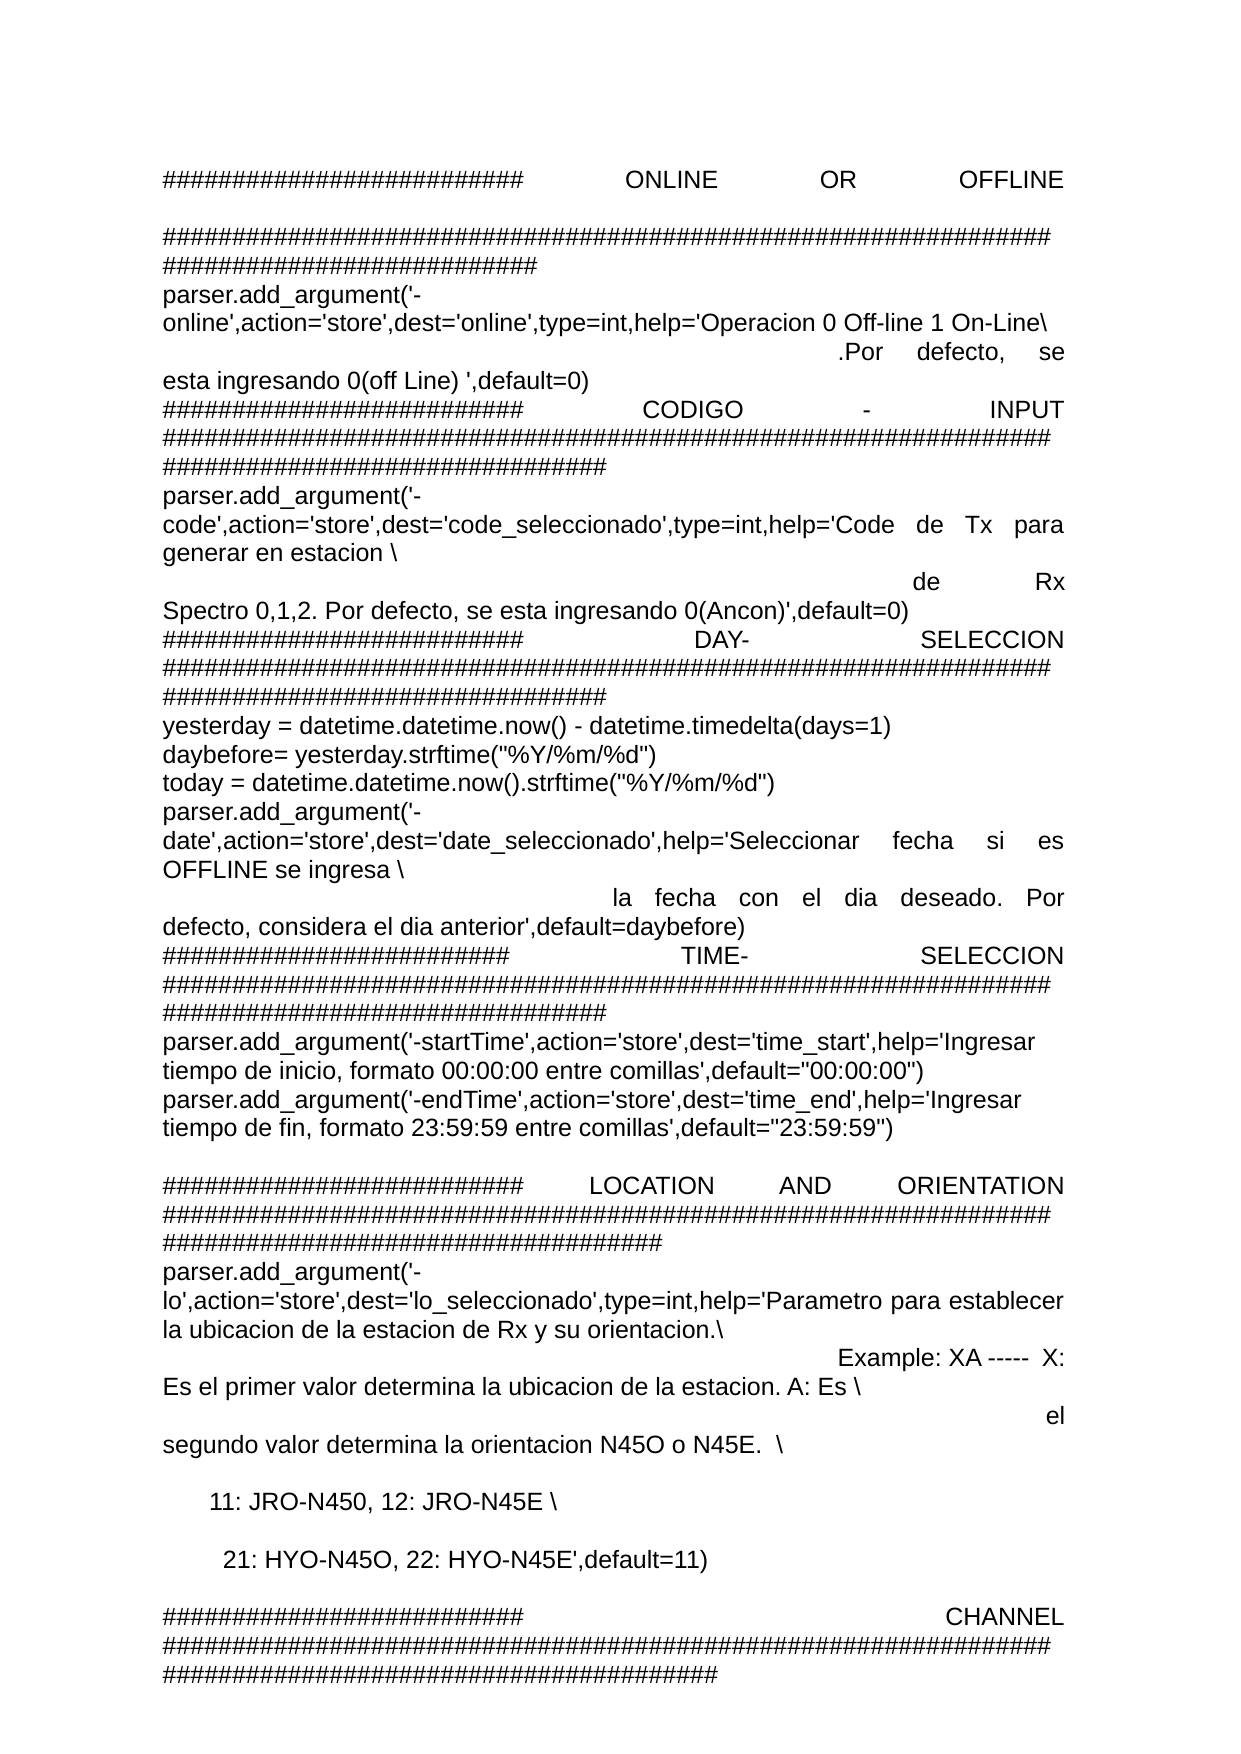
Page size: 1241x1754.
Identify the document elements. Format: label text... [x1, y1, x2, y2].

text parser.add_argument('-lo',action='store',dest='lo_seleccionado',type=int,help='Parametro para establecer la ubicacion de la estacion de Rx y su orientacion.\ [162, 1257, 1065, 1343]
text yesterday = datetime.datetime.now() - datetime.timedelta(days=1) [162, 711, 1065, 739]
text parser.add_argument('-endTime',action='store',dest='time_end',help='Ingresar tiempo de fin, formato 23:59:59 entre comillas',default="23:59:59") [162, 1084, 1065, 1142]
text today = datetime.datetime.now().strftime("%Y/%m/%d") [162, 768, 1065, 797]
text ########################## LOCATION AND ORIENTATION #################################################################################################### [162, 1171, 1065, 1257]
text parser.add_argument('-date',action='store',dest='date_seleccionado',help='Seleccionar fecha si es OFFLINE se ingresa \ [162, 797, 1065, 883]
text 21: HYO-N45O, 22: HYO-N45E',default=11) [162, 1516, 1065, 1573]
text daybefore= yesterday.strftime("%Y/%m/%d") [162, 739, 1065, 768]
text Example: XA ----- X: Es el primer valor determina la ubicacion de la estacion. A: Es \ [162, 1343, 1065, 1401]
text ######################### TIME- SELECCION ################################################################################################ [162, 941, 1065, 1027]
text el segundo valor determina la orientacion N45O o N45E. \ [162, 1401, 1065, 1458]
text ########################## CODIGO - INPUT ################################################################################################ [162, 394, 1065, 481]
text ########################## DAY- SELECCION ################################################################################################ [162, 624, 1065, 711]
text parser.add_argument('-startTime',action='store',dest='time_start',help='Ingresar tiempo de inicio, formato 00:00:00 entre comillas',default="00:00:00") [162, 1027, 1065, 1084]
text ########################## CHANNEL ######################################################################################################## [162, 1602, 1065, 1688]
text parser.add_argument('-online',action='store',dest='online',type=int,help='Operacion 0 Off-line 1 On-Line\ [162, 279, 1065, 337]
text de Rx Spectro 0,1,2. Por defecto, se esta ingresando 0(Ancon)',default=0) [162, 567, 1065, 624]
text 11: JRO-N450, 12: JRO-N45E \ [162, 1458, 1065, 1516]
text ########################## ONLINE OR OFFLINE ########################################################################################### [162, 164, 1065, 279]
text .Por defecto, se esta ingresando 0(off Line) ',default=0) [162, 337, 1065, 394]
text parser.add_argument('-code',action='store',dest='code_seleccionado',type=int,help='Code de Tx para generar en estacion \ [162, 481, 1065, 567]
text la fecha con el dia deseado. Por defecto, considera el dia anterior',default=daybefore) [162, 883, 1065, 941]
